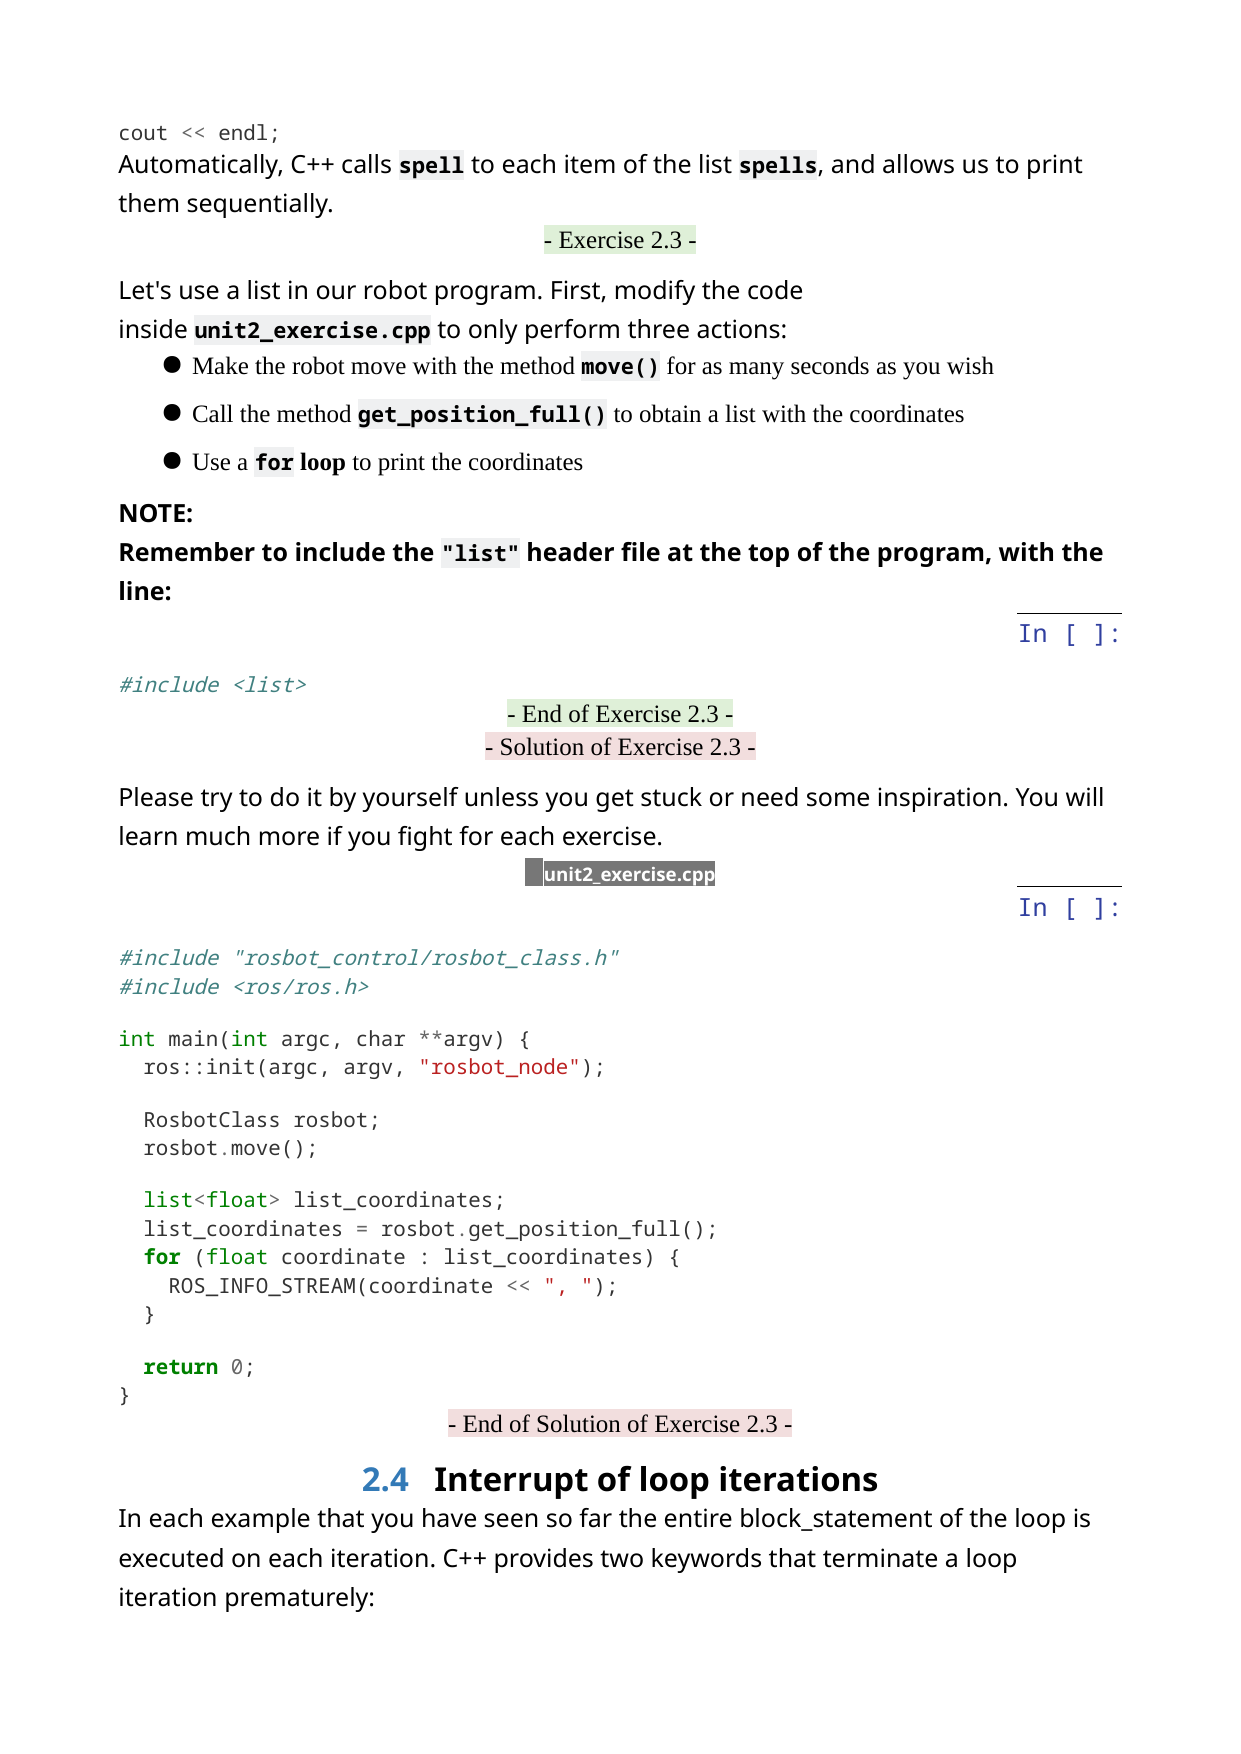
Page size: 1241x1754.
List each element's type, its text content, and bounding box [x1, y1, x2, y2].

subtitle 2.4 Interrupt of loop iterations [118, 1456, 1122, 1501]
text ROS_INFO_STREAM(coordinate << ", "); [118, 1271, 1122, 1299]
text In [ ]: [118, 886, 1122, 923]
text for (float coordinate : list_coordinates) { [118, 1242, 1122, 1271]
text In [ ]: [118, 613, 1122, 650]
text - Exercise 2.3 - [118, 225, 1122, 254]
text In each example that you have seen so far the entire block_statement of the loop is executed on each iteration. C++ provides two keywords that terminate a loop iteration prematurely: [118, 1501, 1122, 1613]
text cout << endl; [118, 118, 1122, 147]
text int main(int argc, char **argv) { [118, 1024, 1122, 1052]
list Use a for loop to print the coordinates [162, 447, 1122, 477]
list Call the method get_position_full() to obtain a list with the coordinates [162, 399, 1122, 429]
text #include <ros/ros.h> [118, 972, 1122, 1000]
text Automatically, C++ calls spell to each item of the list spells, and allows us to print them sequentially. [118, 147, 1122, 220]
text - Solution of Exercise 2.3 - [118, 732, 1122, 760]
text return 0; [118, 1352, 1122, 1380]
text } [118, 1299, 1122, 1328]
text rosbot.move(); [118, 1133, 1122, 1162]
text - End of Exercise 2.3 - [118, 699, 1122, 727]
text #include "rosbot_control/rosbot_class.h" [118, 943, 1122, 972]
text RosbotClass rosbot; [118, 1105, 1122, 1133]
text #include <list> [118, 670, 1122, 699]
text list_coordinates = rosbot.get_position_full(); [118, 1214, 1122, 1242]
text - End of Solution of Exercise 2.3 - [118, 1409, 1122, 1437]
text Please try to do it by yourself unless you get stuck or need some inspiration. You will learn much more if you fight for each exercise. [118, 779, 1122, 852]
text ros::init(argc, argv, "rosbot_node"); [118, 1052, 1122, 1081]
text list<float> list_coordinates; [118, 1185, 1122, 1214]
text Remember to include the "list" header file at the top of the program, with the line: [118, 535, 1122, 608]
list Make the robot move with the method move() for as many seconds as you wish [162, 351, 1122, 381]
text unit2_exercise.cpp [118, 858, 1122, 886]
text Let's use a list in our robot program. First, modify the code inside unit2_exercise.cpp to only perform three actions: [118, 272, 1122, 346]
text } [118, 1380, 1122, 1409]
text NOTE: [118, 496, 1122, 529]
